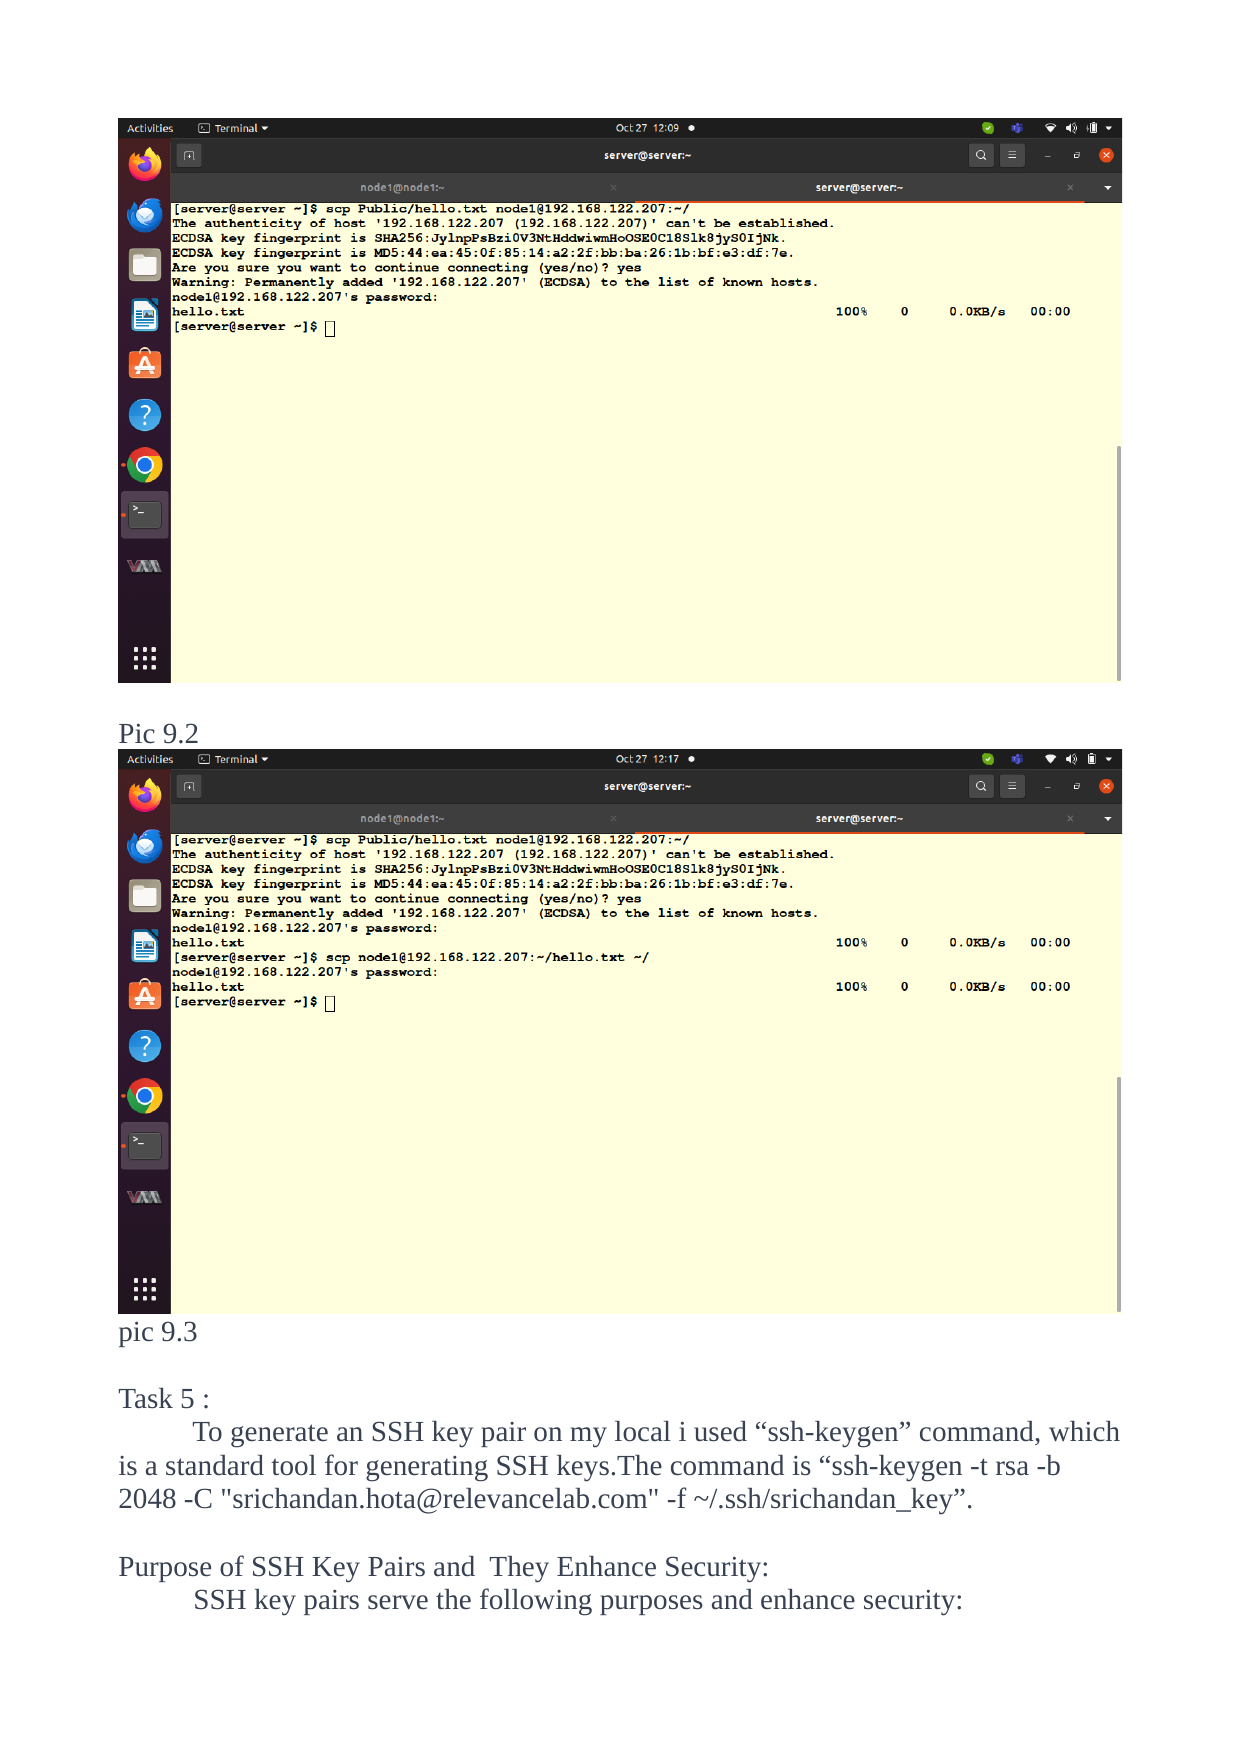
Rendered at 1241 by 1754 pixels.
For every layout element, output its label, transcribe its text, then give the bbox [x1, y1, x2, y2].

list SSH key pairs serve the following purposes and enhance security: [156, 1582, 1122, 1616]
text To generate an SSH key pair on my local i used “ssh-keygen” command, which is a standard tool for generating SSH keys.The command is “ssh-keygen -t rsa -b 2048 -C "srichandan.hota@relevancelab.com" -f ~/.ssh/srichandan_key”. [118, 1414, 1122, 1515]
text Pic 9.2 [118, 716, 1122, 749]
text Purpose of SSH Key Pairs and They Enhance Security: [118, 1549, 1122, 1582]
text Task 5 : [118, 1381, 1122, 1414]
picture [118, 118, 1123, 683]
text pic 9.3 [118, 1314, 1122, 1347]
picture [118, 749, 1123, 1314]
